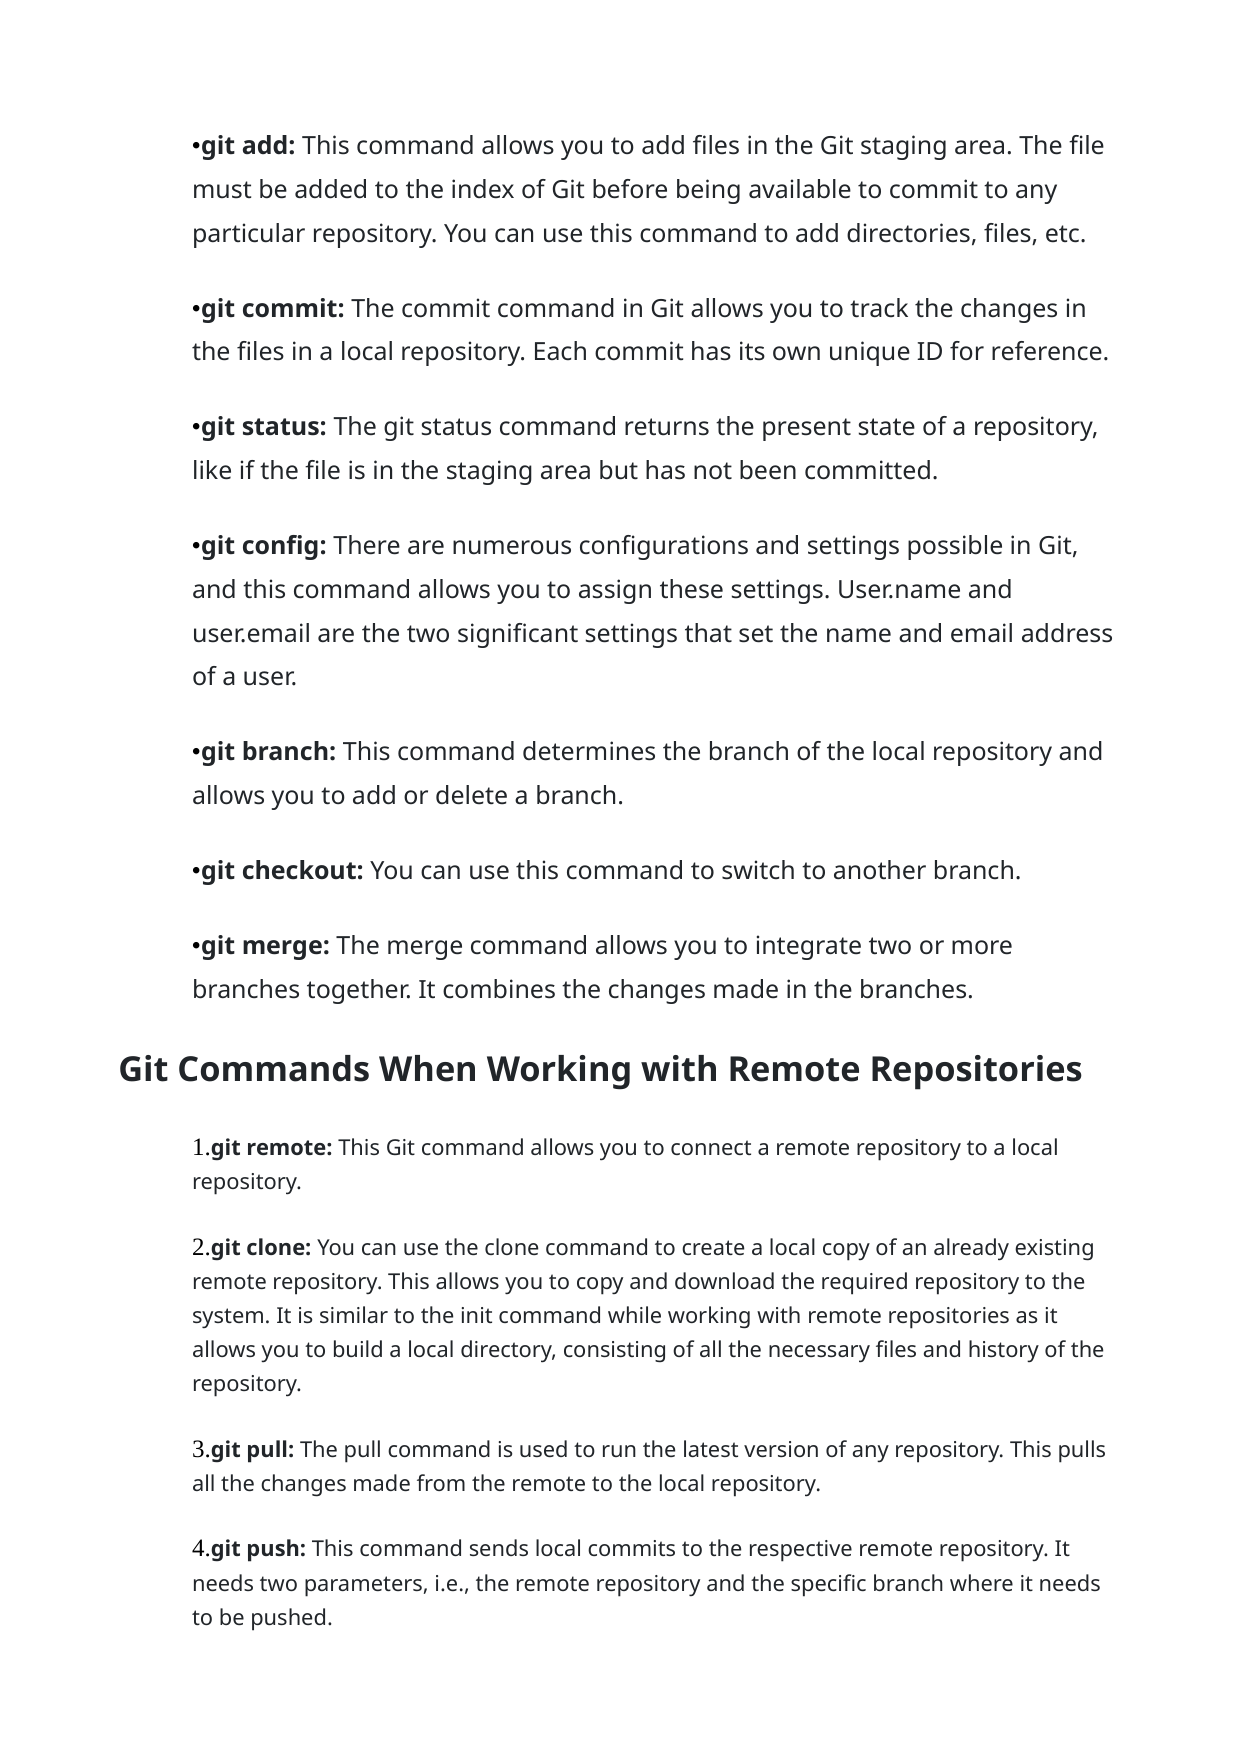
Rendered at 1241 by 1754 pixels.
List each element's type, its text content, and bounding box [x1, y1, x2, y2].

list git commit: The commit command in Git allows you to track the changes in the files in a local repository. Each commit has its own unique ID for reference. [118, 281, 1122, 368]
list git add: This command allows you to add files in the Git staging area. The file must be added to the index of Git before being available to commit to any particular repository. You can use this command to add directories, files, etc. [118, 118, 1122, 249]
list git push: This command sends local commits to the respective remote repository. It needs two parameters, i.e., the remote repository and the specific branch where it needs to be pushed. [118, 1533, 1122, 1632]
list git remote: This Git command allows you to connect a remote repository to a local repository. [118, 1132, 1122, 1196]
list git clone: You can use the clone command to create a local copy of an already existing remote repository. This allows you to copy and download the required repository to the system. It is similar to the init command while working with remote repositories as it allows you to build a local directory, consisting of all the necessary files and history of the repository. [118, 1232, 1122, 1398]
list git config: There are numerous configurations and settings possible in Git, and this command allows you to assign these settings. User.name and user.email are the two significant settings that set the name and email address of a user. [118, 518, 1122, 693]
list git merge: The merge command allows you to integrate two or more branches together. It combines the changes made in the branches. [118, 918, 1122, 1006]
list git checkout: You can use this command to switch to another branch. [118, 843, 1122, 887]
subtitle Git Commands When Working with Remote Repositories [118, 1045, 1122, 1092]
list git branch: This command determines the branch of the local repository and allows you to add or delete a branch. [118, 724, 1122, 812]
list git status: The git status command returns the present state of a repository, like if the file is in the staging area but has not been committed. [118, 399, 1122, 487]
list git pull: The pull command is used to run the latest version of any repository. This pulls all the changes made from the remote to the local repository. [118, 1434, 1122, 1498]
